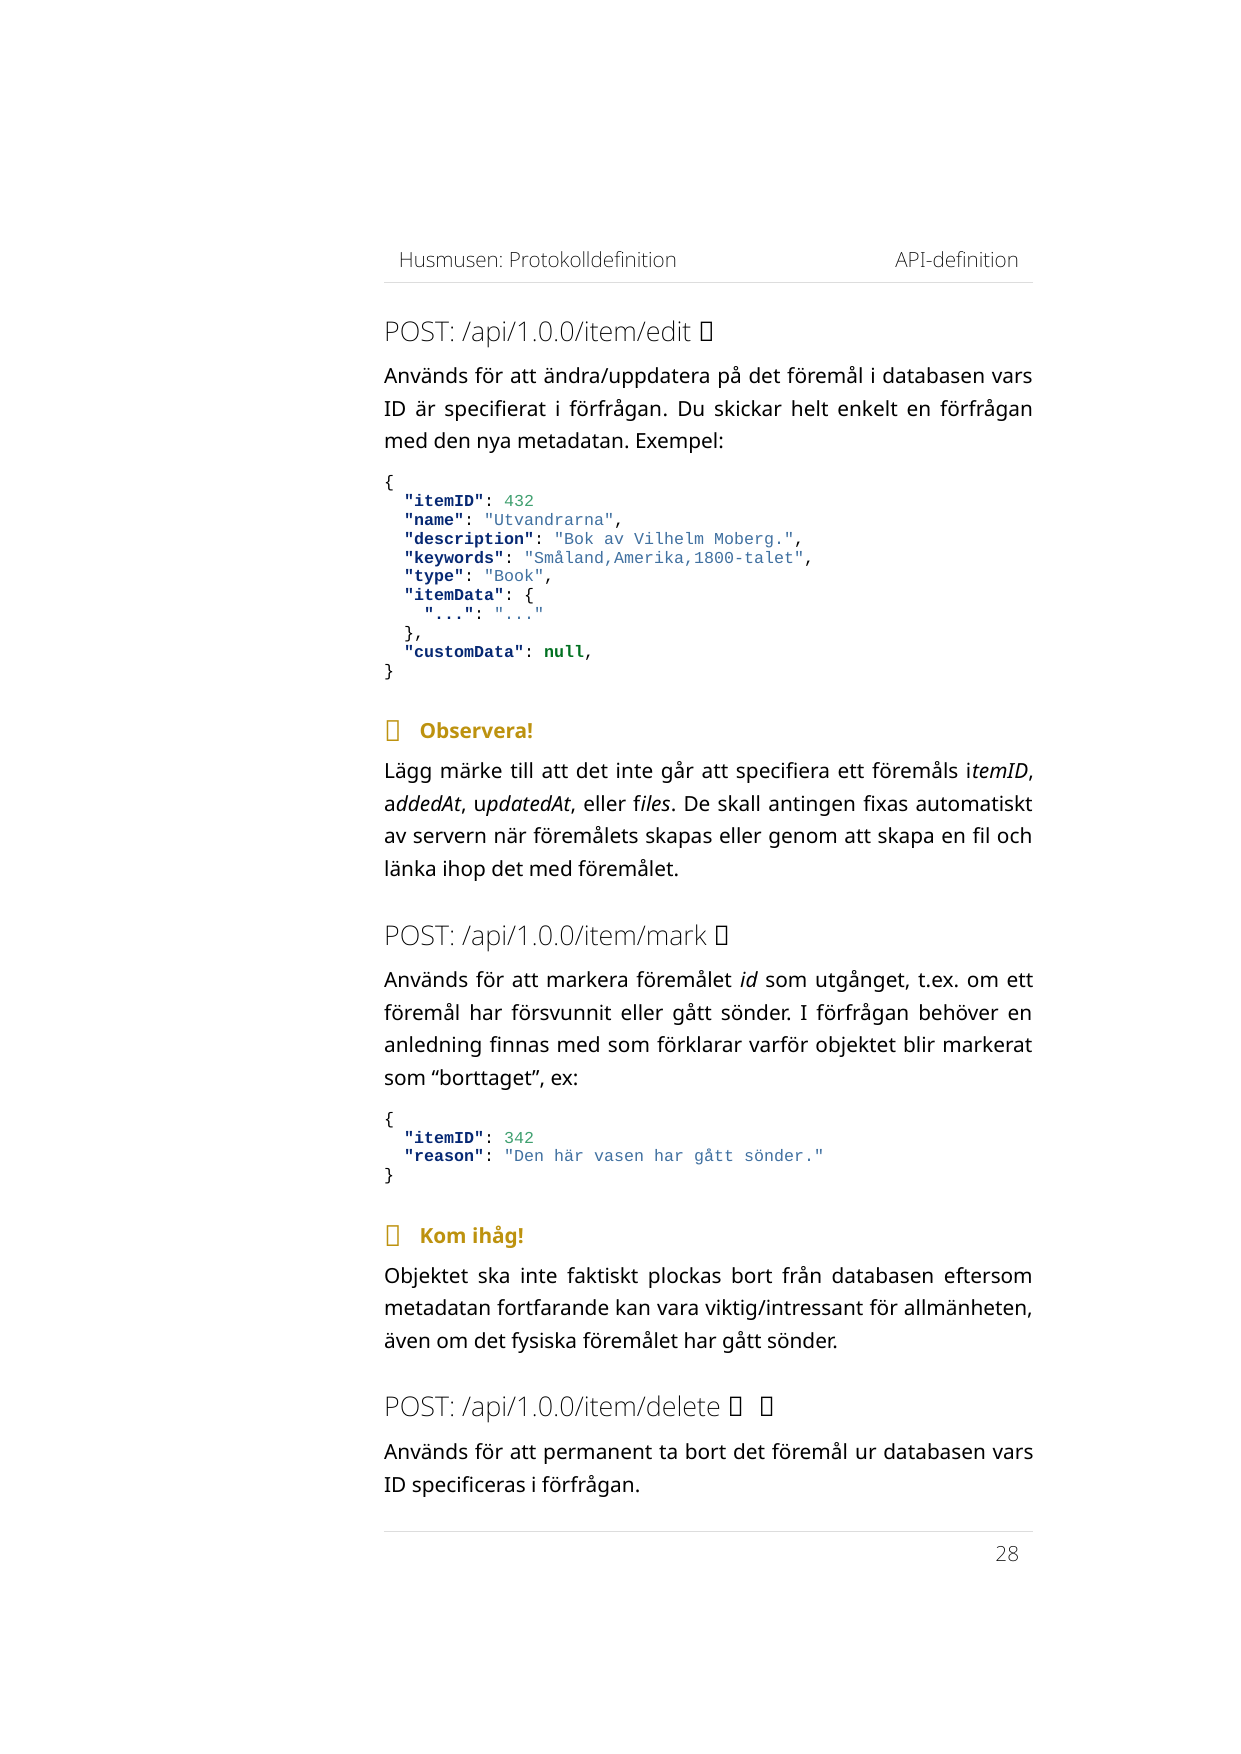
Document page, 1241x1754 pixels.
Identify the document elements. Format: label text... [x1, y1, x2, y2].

subtitle POST: /api/1.0.0/item/mark 󰍁 [384, 916, 1033, 953]
text "reason": "Den här vasen har gått sönder." [384, 1148, 1033, 1167]
text }, [384, 624, 1033, 643]
list Kom ihåg! [384, 1215, 1033, 1255]
subtitle POST: /api/1.0.0/item/delete 󰍁 󰈽 [384, 1388, 1033, 1425]
text Objektet ska inte faktiskt plockas bort från databasen eftersom metadatan fortfarande kan vara viktig/intressant för allmänheten, även om det fysiska föremålet har gått sönder. [384, 1261, 1033, 1354]
text "description": "Bok av Vilhelm Moberg.", [384, 530, 1033, 549]
text Lägg märke till att det inte går att specifiera ett föremåls itemID, addedAt, updatedAt, eller files. De skall antingen fixas automatiskt av servern när föremålets skapas eller genom att skapa en fil och länka ihop det med föremålet. [384, 756, 1033, 883]
text "name": "Utvandrarna", [384, 511, 1033, 530]
text { [384, 474, 1033, 493]
text "itemData": { [384, 587, 1033, 606]
text "itemID": 432 [384, 493, 1033, 511]
text "keywords": "Småland,Amerika,1800-talet", [384, 549, 1033, 568]
text Används för att permanent ta bort det föremål ur databasen vars ID specificeras i förfrågan. [384, 1437, 1033, 1498]
text { [384, 1110, 1033, 1129]
text Används för att ändra/uppdatera på det föremål i databasen vars ID är specifierat i förfrågan. Du skickar helt enkelt en förfrågan med den nya metadatan. Exempel: [384, 361, 1033, 455]
text "itemID": 342 [384, 1129, 1033, 1148]
text Används för att markera föremålet id som utgånget, t.ex. om ett föremål har försvunnit eller gått sönder. I förfrågan behöver en anledning finnas med som förklarar varför objektet blir markerat som “borttaget”, ex: [384, 965, 1033, 1092]
text "customData": null, [384, 643, 1033, 662]
text "...": "..." [384, 606, 1033, 624]
text } [384, 662, 1033, 681]
text "type": "Book", [384, 568, 1033, 587]
list Observera! [384, 711, 1033, 750]
text } [384, 1167, 1033, 1186]
subtitle POST: /api/1.0.0/item/edit 󰍁 [384, 312, 1033, 349]
